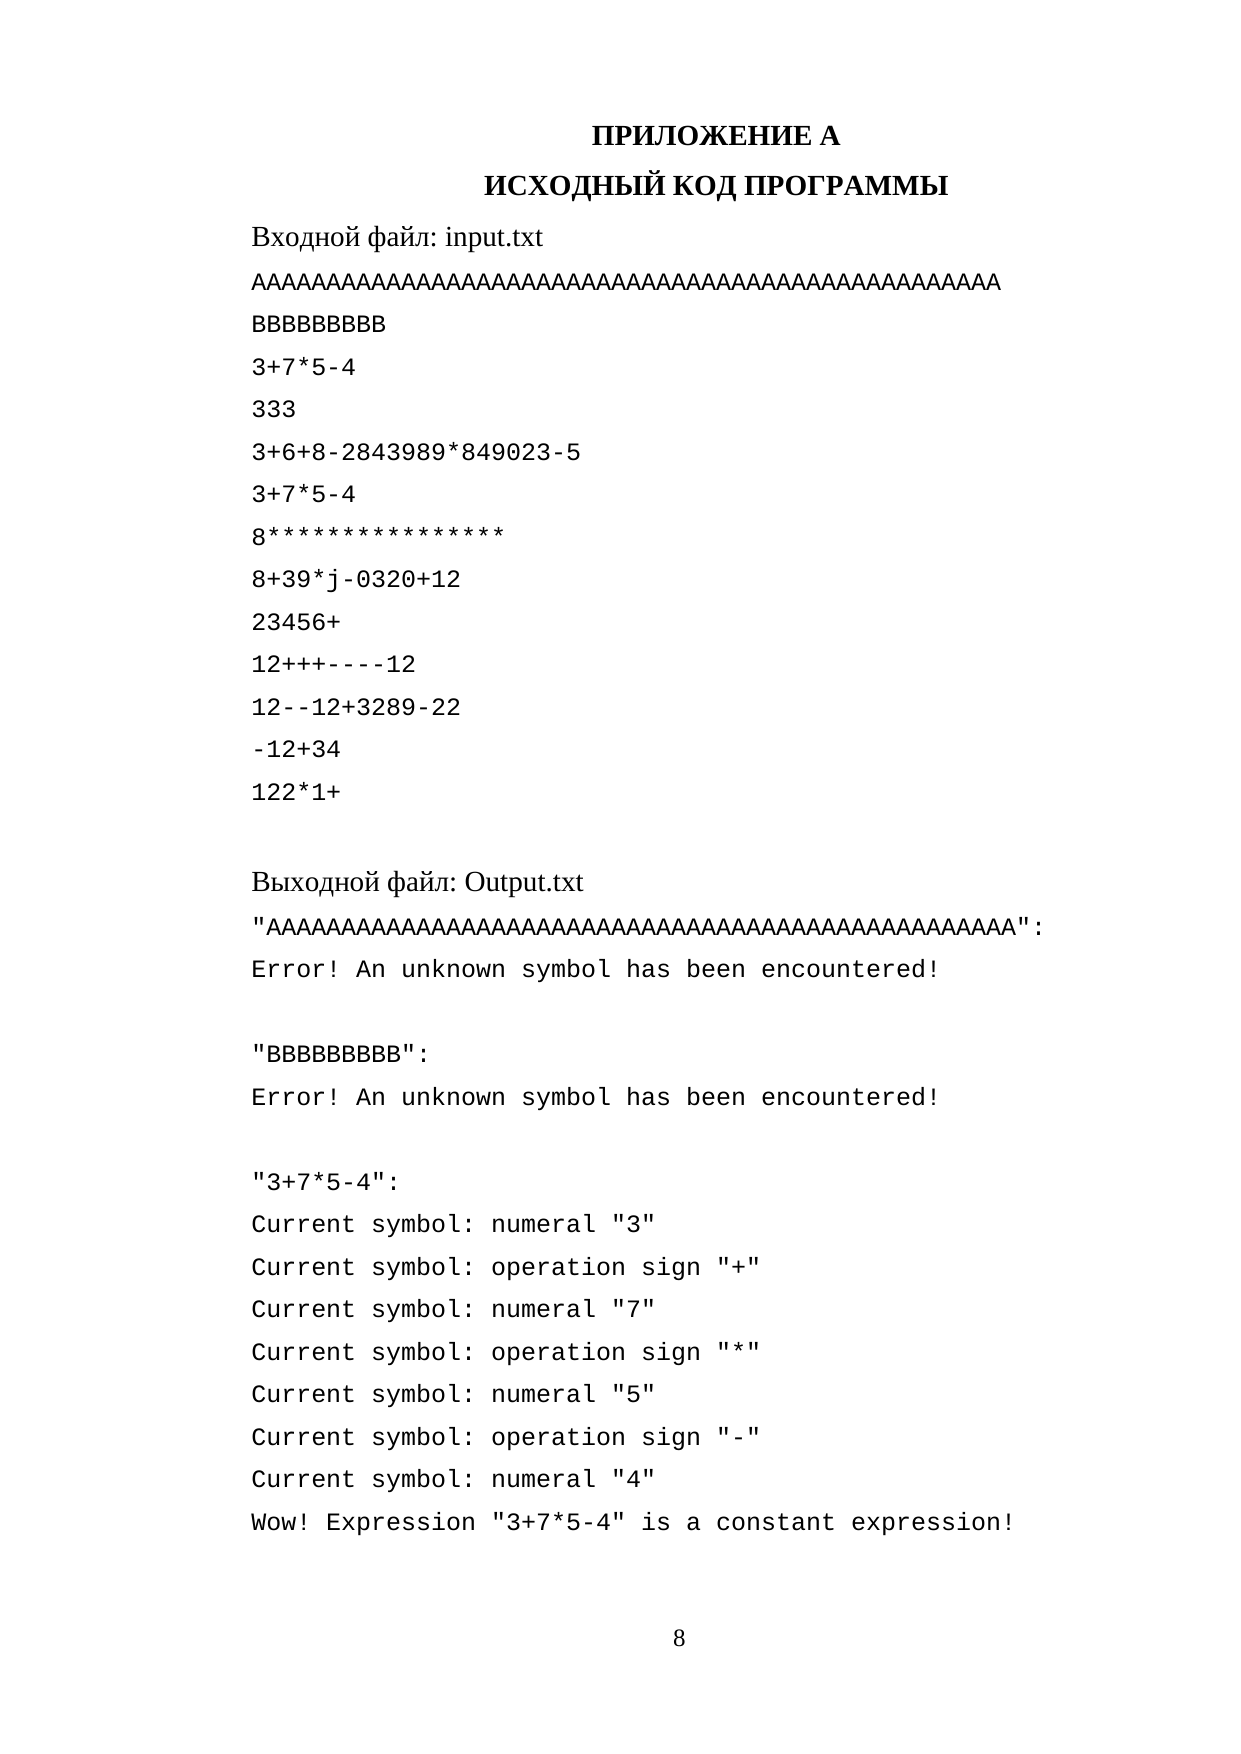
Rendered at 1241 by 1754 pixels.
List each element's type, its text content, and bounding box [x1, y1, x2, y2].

text 3+7*5-4 [177, 482, 1181, 510]
text 3+6+8-2843989*849023-5 [177, 439, 1181, 467]
text Current symbol: numeral "4" [177, 1467, 1181, 1495]
text 12--12+3289-22 [177, 694, 1181, 722]
text Error! An unknown symbol has been encountered! [177, 957, 1181, 985]
text 8+39*j-0320+12 [177, 567, 1181, 595]
text 8**************** [177, 524, 1181, 552]
text Current symbol: numeral "3" [177, 1212, 1181, 1240]
text "3+7*5-4": [177, 1169, 1181, 1198]
text Error! An unknown symbol has been encountered! [177, 1084, 1181, 1113]
text BBBBBBBBB [177, 312, 1181, 340]
text Current symbol: operation sign "*" [177, 1339, 1181, 1368]
text 122*1+ [177, 779, 1181, 807]
text -12+34 [177, 737, 1181, 765]
text Current symbol: numeral "7" [177, 1297, 1181, 1325]
text Wow! Expression "3+7*5-4" is a constant expression! [177, 1509, 1181, 1538]
text 23456+ [177, 609, 1181, 637]
text 3+7*5-4 [177, 354, 1181, 382]
text "BBBBBBBBB": [177, 1042, 1181, 1070]
text AAAAAAAAAAAAAAAAAAAAAAAAAAAAAAAAAAAAAAAAAAAAAAAAAA [177, 269, 1181, 297]
text "AAAAAAAAAAAAAAAAAAAAAAAAAAAAAAAAAAAAAAAAAAAAAAAAAA": [177, 914, 1181, 943]
text Выходной файл: Output.txt [177, 864, 1181, 898]
text Current symbol: operation sign "+" [177, 1254, 1181, 1283]
text ИСХОДНЫЙ КОД ПРОГРАММЫ [177, 168, 1181, 202]
text Входной файл: input.txt [177, 219, 1181, 252]
text ПРИЛОЖЕНИЕ А [177, 118, 1181, 152]
text Current symbol: numeral "5" [177, 1382, 1181, 1410]
text 333 [177, 397, 1181, 425]
text Current symbol: operation sign "-" [177, 1424, 1181, 1453]
text 12+++----12 [177, 652, 1181, 680]
